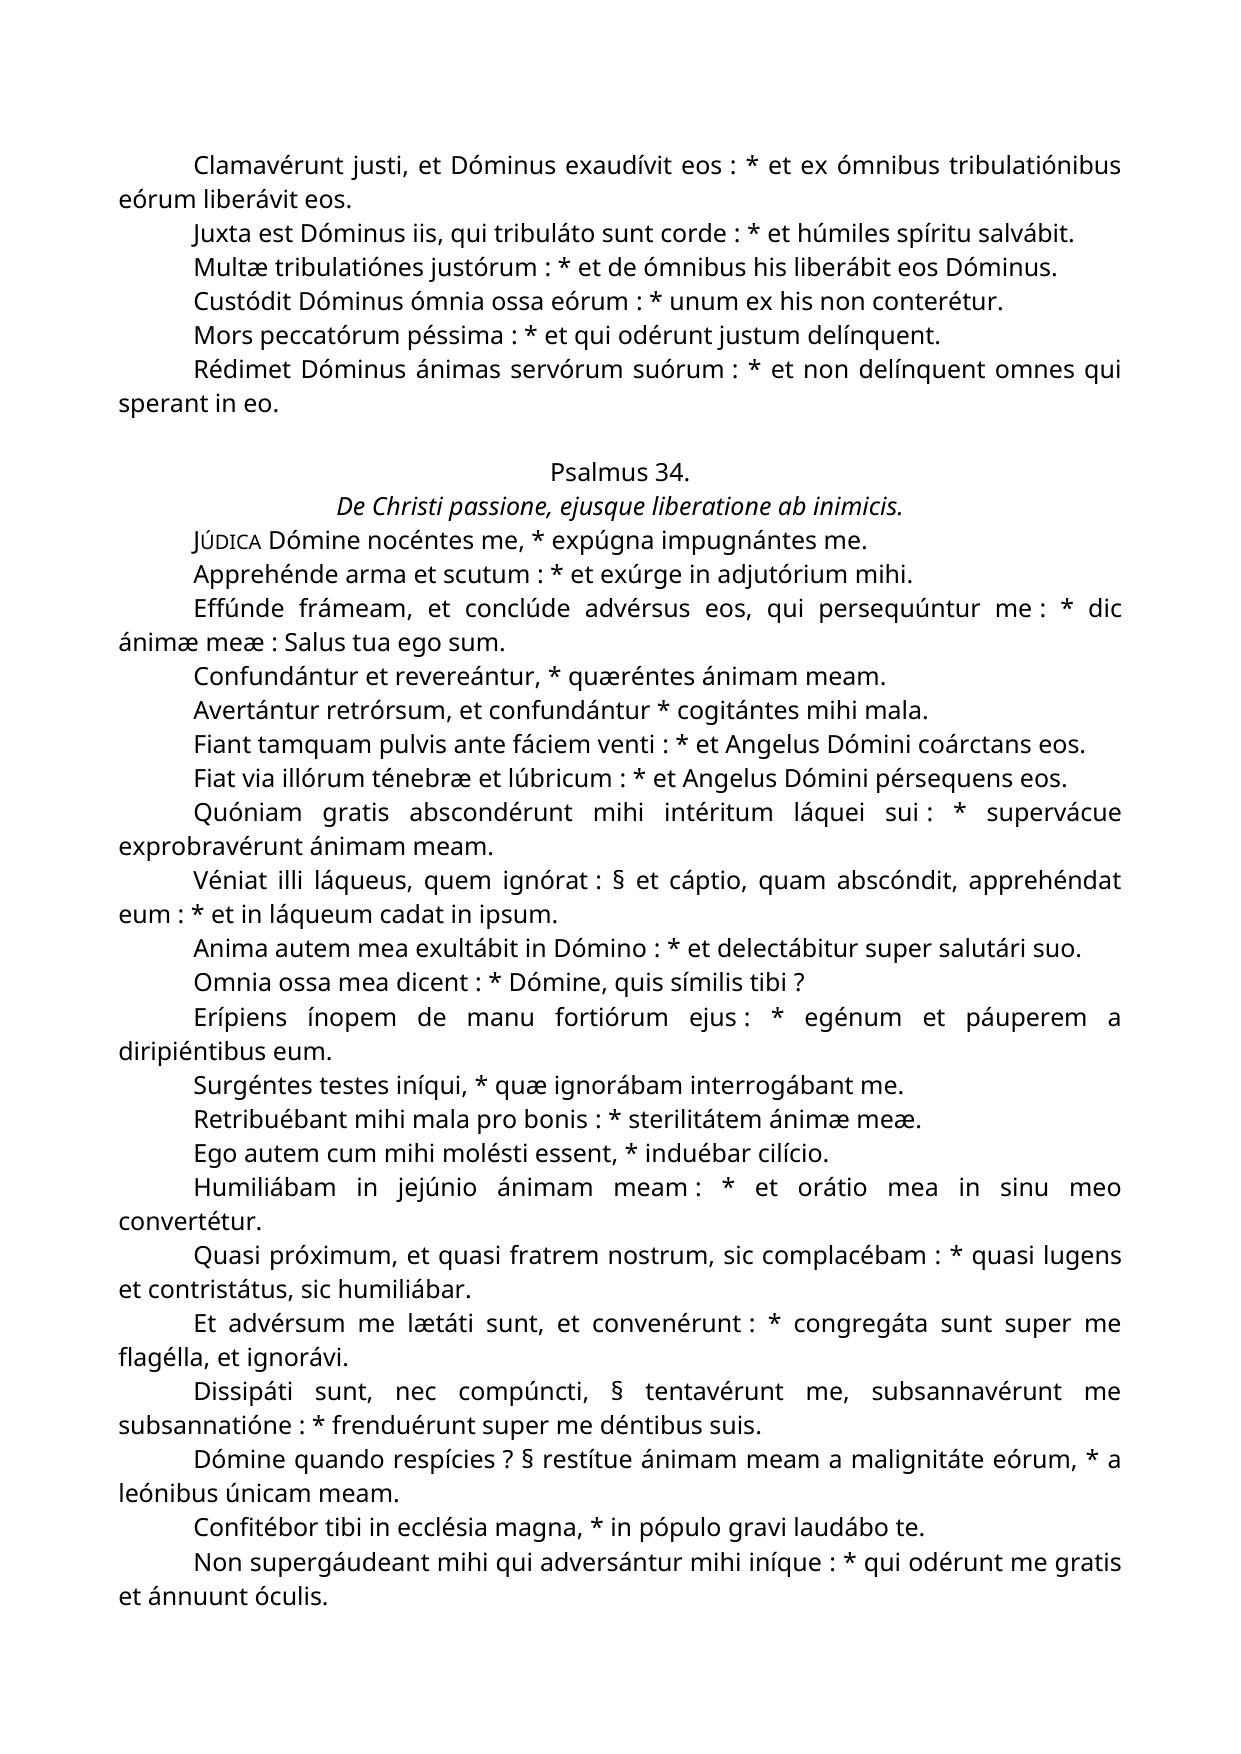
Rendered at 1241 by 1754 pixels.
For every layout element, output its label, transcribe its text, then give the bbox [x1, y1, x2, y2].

text Júdica Dómine nocéntes me, * expúgna impugnántes me. [118, 522, 1122, 556]
text Avertántur retrórsum, et confundántur * cogitántes mihi mala. [118, 693, 1122, 727]
text Dissipáti sunt, nec compúncti, § tentavérunt me, subsannavérunt me subsannatióne : * frenduérunt super me déntibus suis. [118, 1374, 1122, 1442]
text Omnia ossa mea dicent : * Dómine, quis símilis tibi ? [118, 965, 1122, 999]
text Erípiens ínopem de manu fortiórum ejus : * egénum et páuperem a diripiéntibus eum. [118, 999, 1122, 1067]
text Retribuébant mihi mala pro bonis : * sterilitátem ánimæ meæ. [118, 1101, 1122, 1135]
text Mors peccatórum péssima : * et qui odérunt justum delínquent. [118, 318, 1122, 352]
text De Christi passione, ejusque liberatione ab inimicis. [118, 488, 1122, 522]
text Quóniam gratis abscondérunt mihi intéritum láquei sui : * supervácue exprobravérunt ánimam meam. [118, 795, 1122, 863]
text Clamavérunt justi, et Dóminus exaudívit eos : * et ex ómnibus tribulatiónibus eórum liberávit eos. [118, 148, 1122, 216]
text Non supergáudeant mihi qui adversántur mihi iníque : * qui odérunt me gratis et ánnuunt óculis. [118, 1544, 1122, 1612]
text Dómine quando respícies ? § restítue ánimam meam a malignitáte eórum, * a leónibus únicam meam. [118, 1442, 1122, 1510]
text Apprehénde arma et scutum : * et exúrge in adjutórium mihi. [118, 556, 1122, 590]
text Multæ tribulatiónes justórum : * et de ómnibus his liberábit eos Dóminus. [118, 250, 1122, 284]
text Ego autem cum mihi molésti essent, * induébar cilício. [118, 1135, 1122, 1169]
text Juxta est Dóminus iis, qui tribuláto sunt corde : * et húmiles spíritu salvábit. [118, 216, 1122, 250]
text Custódit Dóminus ómnia ossa eórum : * unum ex his non conterétur. [118, 284, 1122, 318]
text Confundántur et revereántur, * quæréntes ánimam meam. [118, 658, 1122, 693]
text Confitébor tibi in ecclésia magna, * in pópulo gravi laudábo te. [118, 1510, 1122, 1544]
text Psalmus 34. [118, 454, 1122, 488]
text Rédimet Dóminus ánimas servórum suórum : * et non delínquent omnes qui sperant in eo. [118, 352, 1122, 420]
text Véniat illi láqueus, quem ignórat : § et cáptio, quam abscóndit, apprehéndat eum : * et in láqueum cadat in ipsum. [118, 863, 1122, 931]
text Et advérsum me lætáti sunt, et convenérunt : * congregáta sunt super me flagélla, et ignorávi. [118, 1306, 1122, 1374]
text Effúnde frámeam, et conclúde advérsus eos, qui persequúntur me : * dic ánimæ meæ : Salus tua ego sum. [118, 590, 1122, 658]
text Anima autem mea exultábit in Dómino : * et delectábitur super salutári suo. [118, 931, 1122, 965]
text Quasi próximum, et quasi fratrem nostrum, sic complacébam : * quasi lugens et contristátus, sic humiliábar. [118, 1238, 1122, 1306]
text Fiant tamquam pulvis ante fáciem venti : * et Angelus Dómini coárctans eos. [118, 727, 1122, 761]
text Humiliábam in jejúnio ánimam meam : * et orátio mea in sinu meo convertétur. [118, 1169, 1122, 1238]
text Fiat via illórum ténebræ et lúbricum : * et Angelus Dómini pérsequens eos. [118, 761, 1122, 795]
text Surgéntes testes iníqui, * quæ ignorábam interrogábant me. [118, 1067, 1122, 1101]
